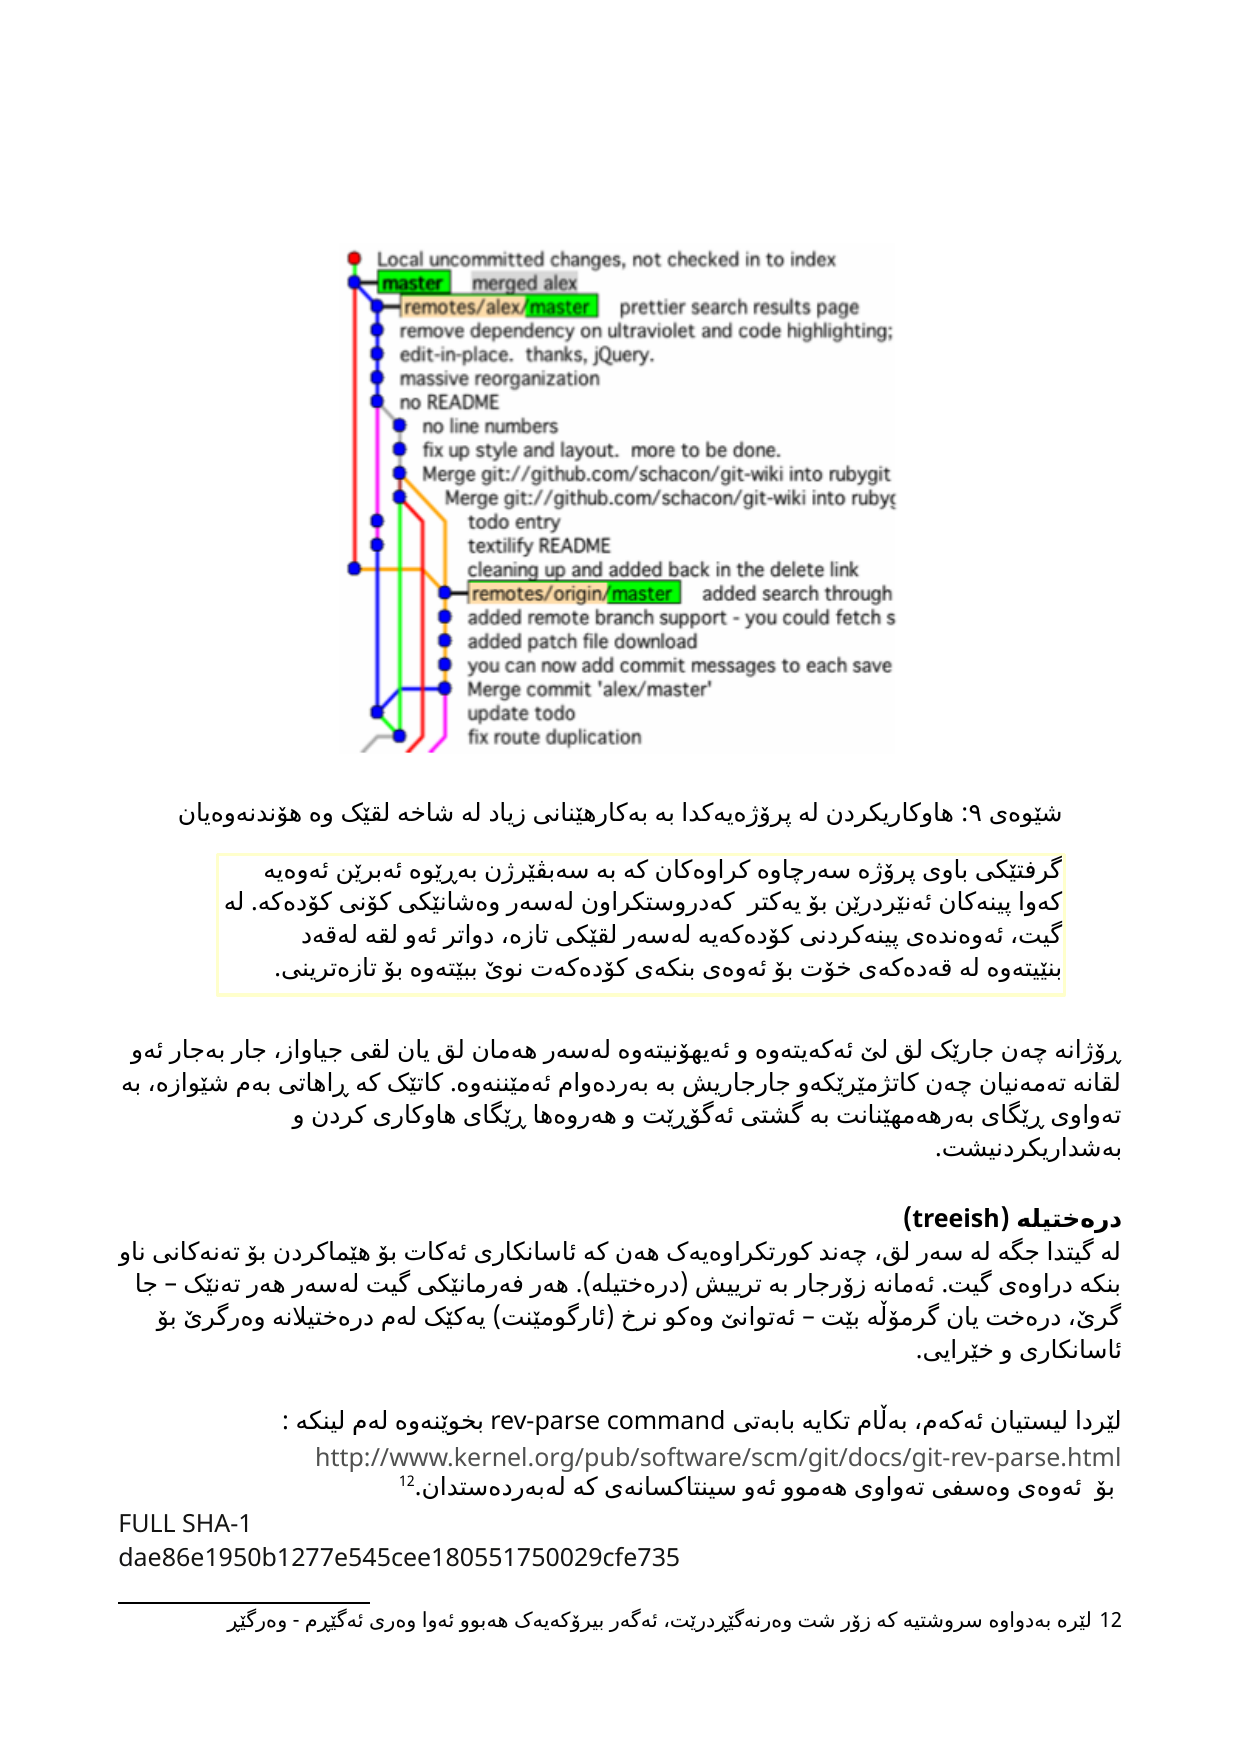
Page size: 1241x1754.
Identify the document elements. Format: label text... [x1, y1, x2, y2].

text http://www.kernel.org/pub/software/scm/git/docs/git-rev-parse.html [118, 1439, 1122, 1473]
text لە گیتدا جگە لە سەر لق، چەند کورتکراوەیەک هەن کە ئاسانکاری ئەکات بۆ هێماکردن بۆ تەنەکانی ناو بنکە دراوەی گیت. ئەمانە زۆرجار بە ترییش (درەختیلە). هەر فەرمانێکی گیت لەسەر هەر تەنێک – جا گرێ، درەخت یان گرمۆڵە بێت – ئەتوانێ وەکو نرخ (ئارگومێنت) یەکێک لەم درەختیلانە وەرگرێ بۆ ئاسانکاری و خێرایی. [118, 1238, 1122, 1368]
text لێردا لیستیان ئەکەم، بەڵام تکایە بابەتی rev-parse command بخوێنەوە لەم لینکە : [118, 1402, 1122, 1439]
text درەختیلە (treeish) [118, 1201, 1122, 1238]
text dae86e1950b1277e545cee180551750029cfe735 [118, 1540, 1122, 1574]
picture [338, 238, 918, 771]
text بۆ ئەوەی وەسفی تەواوی هەموو ئەو سینتاکسانەی کە لەبەردەستدان. [118, 1473, 1122, 1506]
text ڕۆژانە چەن جارێک لق لێ ئەکەیتەوە و ئەیهۆنیتەوە لەسەر هەمان لق یان لقی جیاواز، جار بەجار ئەو لقانە تەمەنیان چەن کاتژمێرێکەو جارجاریش بە بەردەوام ئەمێننەوە. کاتێک کە ڕاهاتی بەم شێوازە، بە تەواوی ڕێگای بەرهەمهێنانت بە گشتی ئەگۆڕێت و هەروەها ڕێگای هاوکاری کردن و بەشداریکردنیشت. [118, 1036, 1122, 1167]
text شێوەی ۹: هاوکاریکردن لە پرۆژەیەکدا بە بەکارهێنانی زیاد لە شاخە لقێک وە هۆندنەوەیان [118, 799, 1122, 832]
text FULL SHA-1 [118, 1506, 1122, 1540]
text لێرە بەدواوە سروشتیە کە زۆر شت وەرنەگێڕدرێت، ئەگەر بیرۆکەیەک هەبوو ئەوا وەری ئەگێڕم - وەرگێڕ [118, 1609, 1122, 1636]
